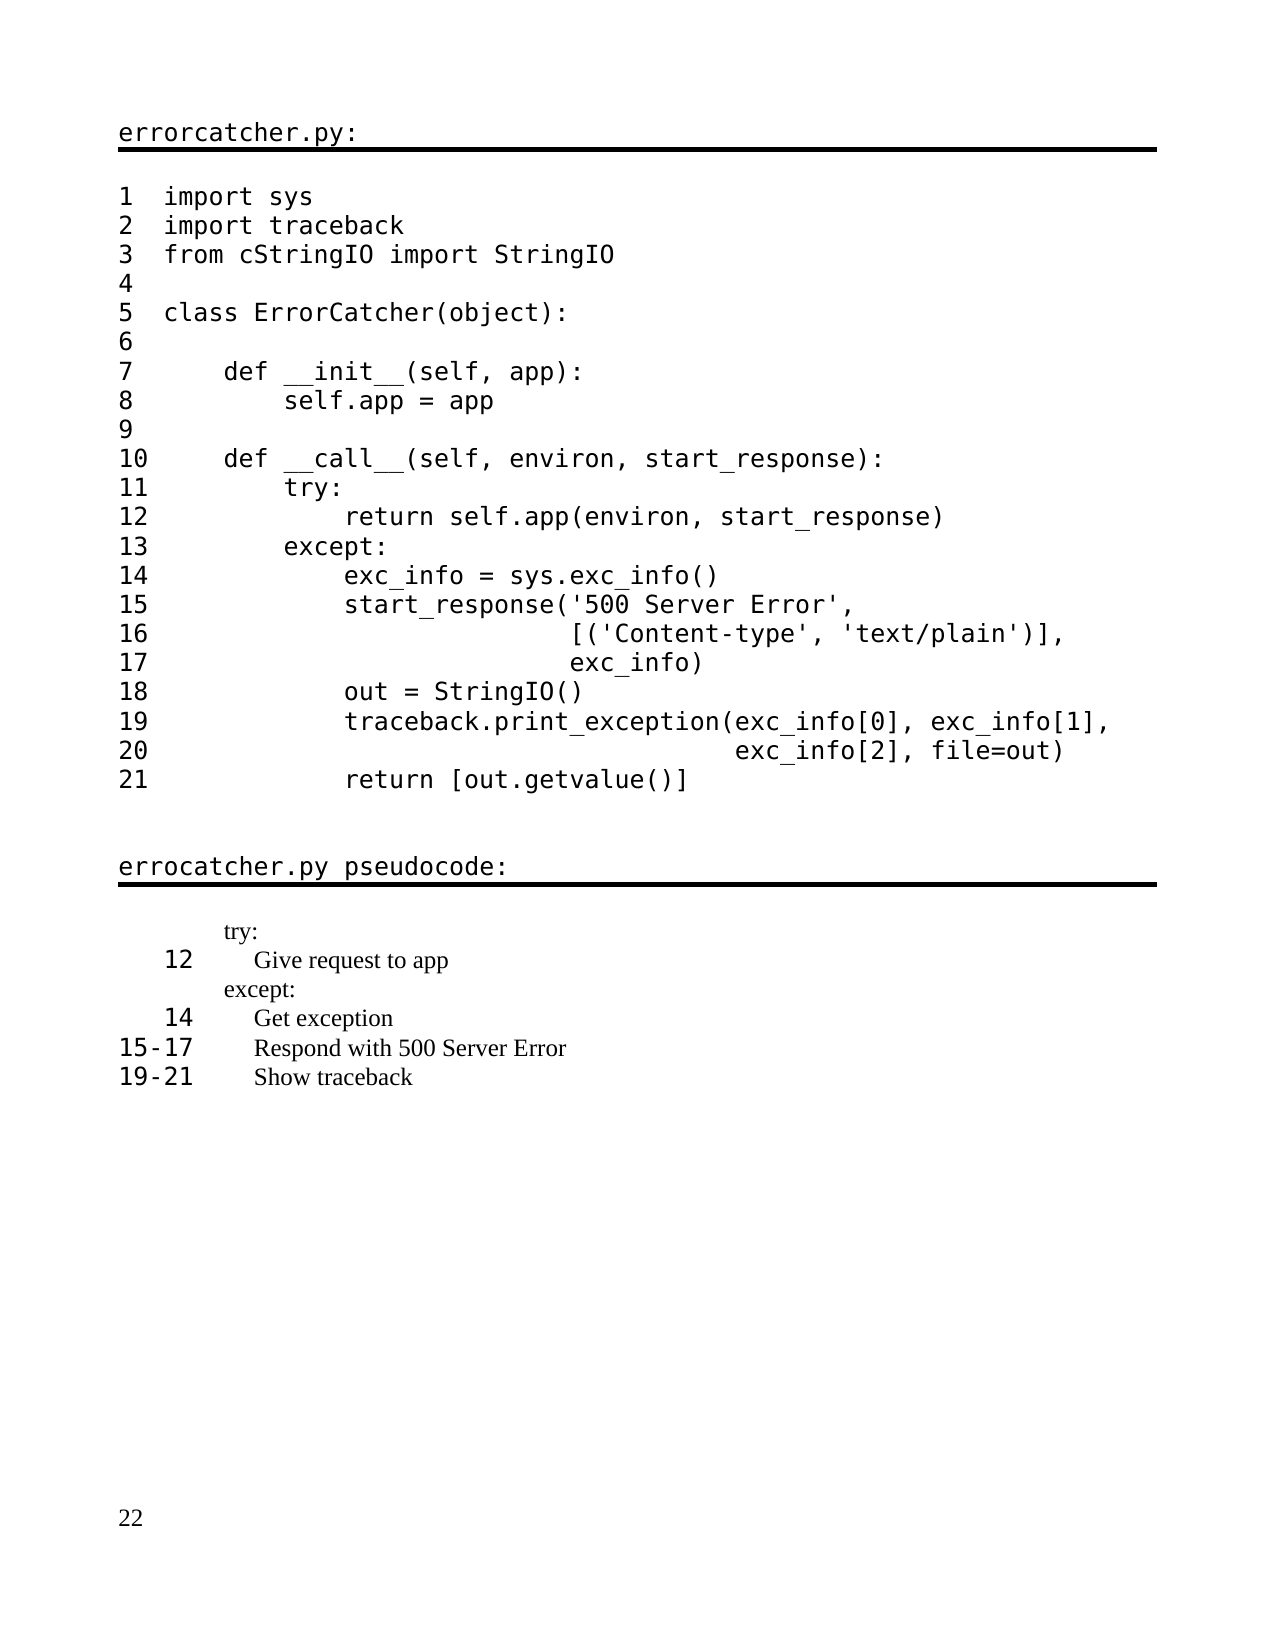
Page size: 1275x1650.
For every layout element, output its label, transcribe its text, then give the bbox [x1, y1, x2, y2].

list except: [118, 532, 1157, 561]
list traceback.print_exception(exc_info[0], exc_info[1], [118, 707, 1157, 736]
list class ErrorCatcher(object): [118, 298, 1157, 327]
text try: [118, 916, 1157, 945]
list def __call__(self, environ, start_response): [118, 444, 1157, 473]
list exc_info) [118, 648, 1157, 677]
list import sys [118, 182, 1157, 211]
list exc_info[2], file=out) [118, 736, 1157, 765]
list return self.app(environ, start_response) [118, 502, 1157, 532]
list start_response('500 Server Error', [118, 590, 1157, 619]
text 19-21 Show traceback [118, 1062, 1157, 1091]
text 15-17 Respond with 500 Server Error [118, 1033, 1157, 1062]
list self.app = app [118, 386, 1157, 415]
list out = StringIO() [118, 677, 1157, 707]
list [('Content-type', 'text/plain')], [118, 619, 1157, 648]
list return [out.getvalue()] [118, 765, 1157, 794]
list from cStringIO import StringIO [118, 240, 1157, 269]
list exc_info = sys.exc_info() [118, 561, 1157, 590]
text errorcatcher.py: [118, 118, 1157, 147]
text 14 Get exception [118, 1003, 1157, 1033]
text 12 Give request to app [118, 945, 1157, 974]
list def __init__(self, app): [118, 357, 1157, 386]
text errocatcher.py pseudocode: [118, 852, 1157, 882]
list import traceback [118, 211, 1157, 240]
list try: [118, 473, 1157, 502]
text except: [118, 974, 1157, 1003]
